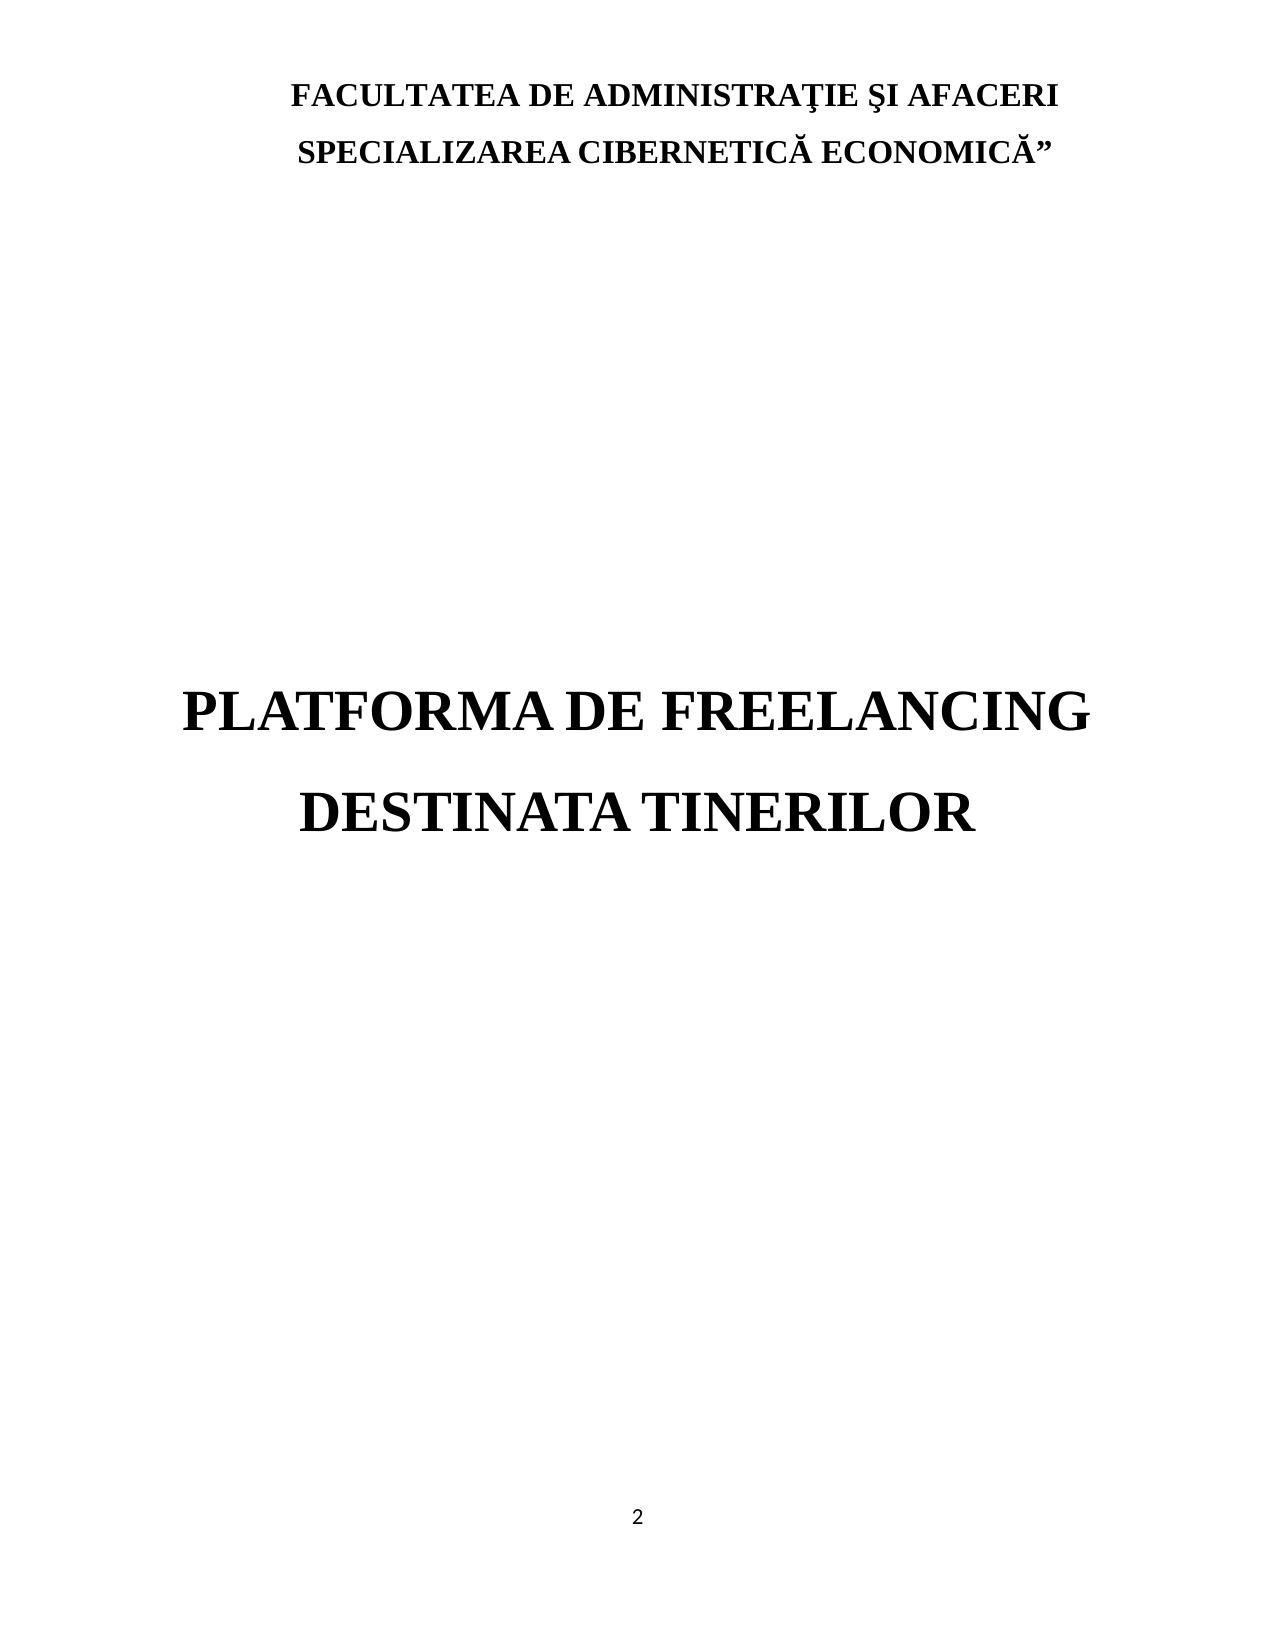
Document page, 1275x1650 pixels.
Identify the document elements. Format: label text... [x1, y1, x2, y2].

text FACULTATEA DE ADMINISTRAŢIE ŞI AFACERI [148, 75, 1127, 113]
text SPECIALIZAREA CIBERNETICĂ ECONOMICĂ” [148, 132, 1127, 171]
text PLATFORMA DE FREELANCING DESTINATA TINERILOR [148, 676, 1127, 843]
